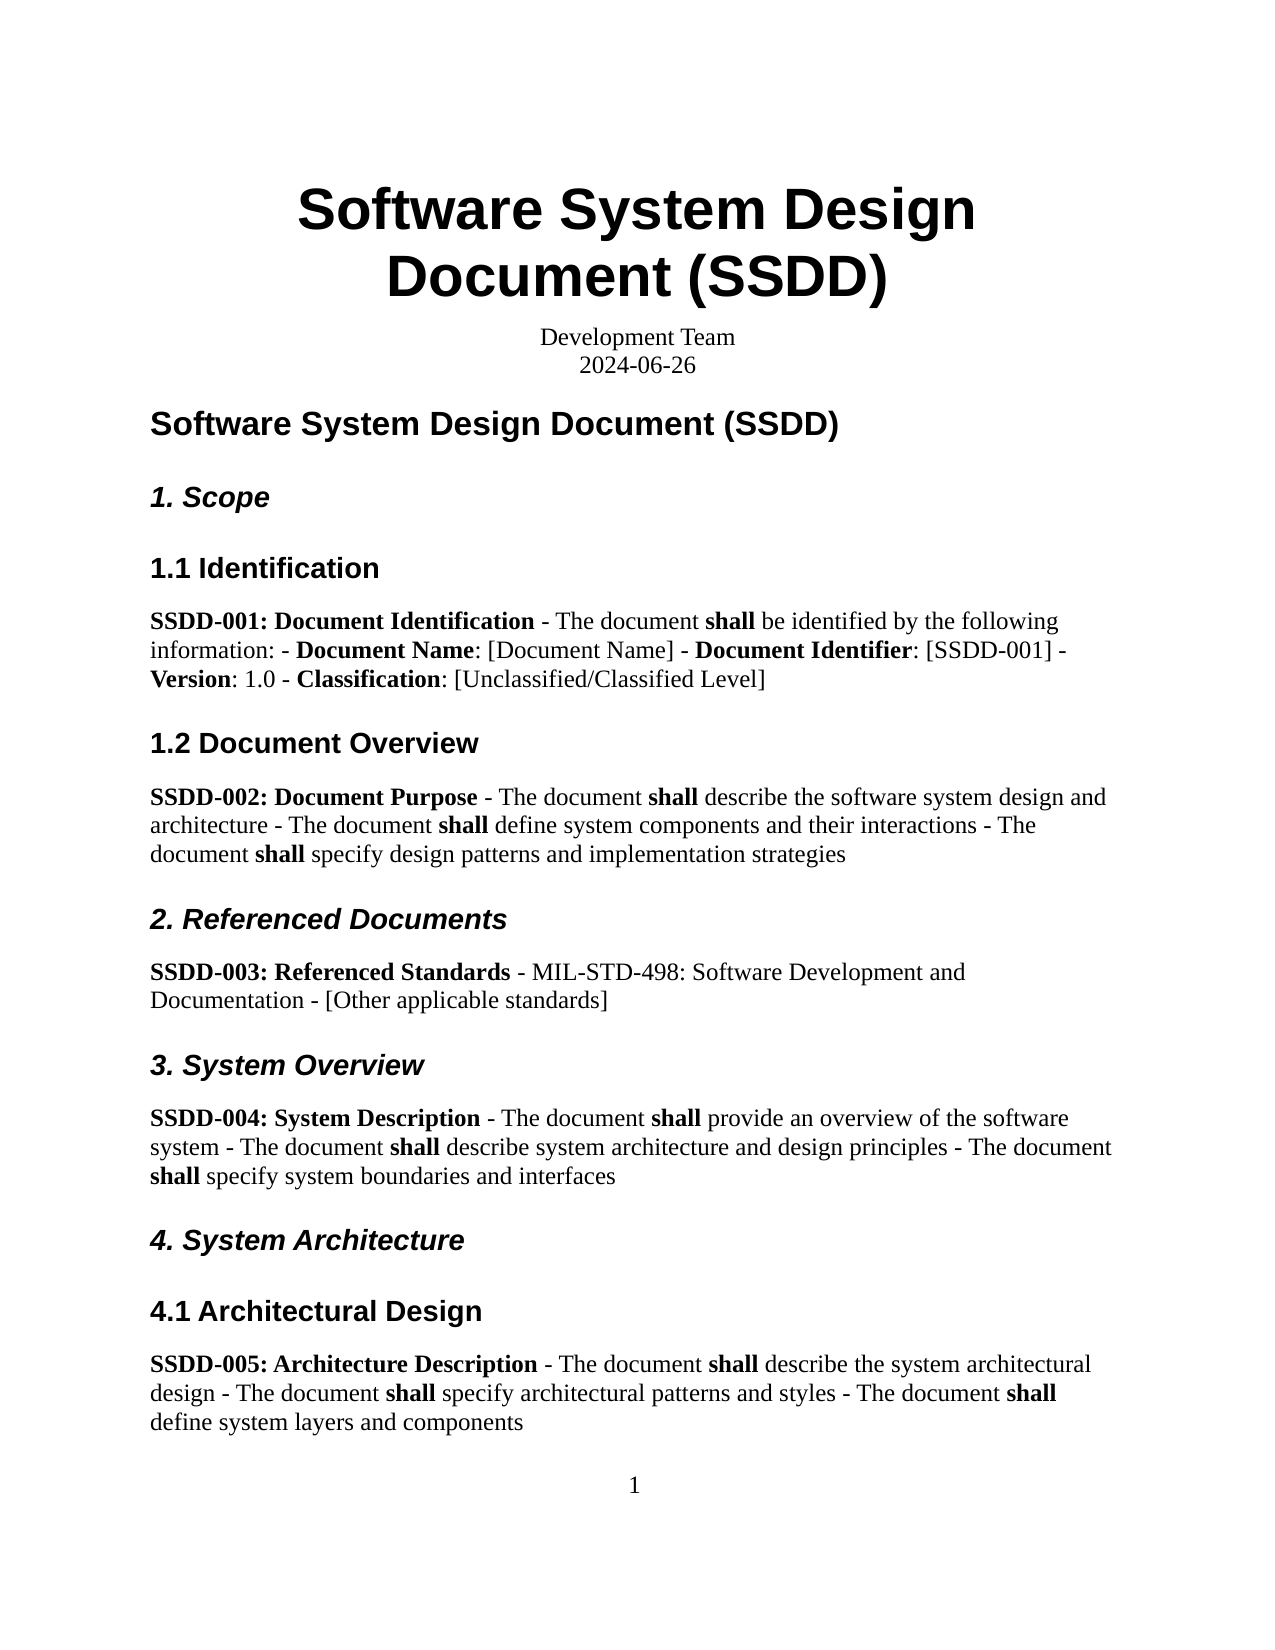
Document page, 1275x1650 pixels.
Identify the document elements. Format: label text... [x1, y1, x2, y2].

subtitle 4. System Architecture [150, 1223, 1125, 1257]
text SSDD-003: Referenced Standards - MIL-STD-498: Software Development and Documentation - [Other applicable standards] [150, 957, 1125, 1014]
title Software System Design Document (SSDD) [150, 175, 1125, 309]
text SSDD-005: Architecture Description - The document shall describe the system architectural design - The document shall specify architectural patterns and styles - The document shall define system layers and components [150, 1349, 1125, 1436]
text SSDD-004: System Description - The document shall provide an overview of the software system - The document shall describe system architecture and design principles - The document shall specify system boundaries and interfaces [150, 1103, 1125, 1189]
subtitle 2. Referenced Documents [150, 902, 1125, 935]
text 2024-06-26 [150, 350, 1125, 379]
subtitle 1.2 Document Overview [150, 727, 1125, 760]
subtitle Software System Design Document (SSDD) [150, 404, 1125, 443]
text Development Team [150, 322, 1125, 350]
subtitle 3. System Overview [150, 1048, 1125, 1082]
subtitle 1.1 Identification [150, 551, 1125, 585]
text SSDD-002: Document Purpose - The document shall describe the software system design and architecture - The document shall define system components and their interactions - The document shall specify design patterns and implementation strategies [150, 782, 1125, 868]
subtitle 4.1 Architectural Design [150, 1294, 1125, 1328]
subtitle 1. Scope [150, 480, 1125, 514]
text SSDD-001: Document Identification - The document shall be identified by the following information: - Document Name: [Document Name] - Document Identifier: [SSDD-001] - Version: 1.0 - Classification: [Unclassified/Classified Level] [150, 606, 1125, 693]
